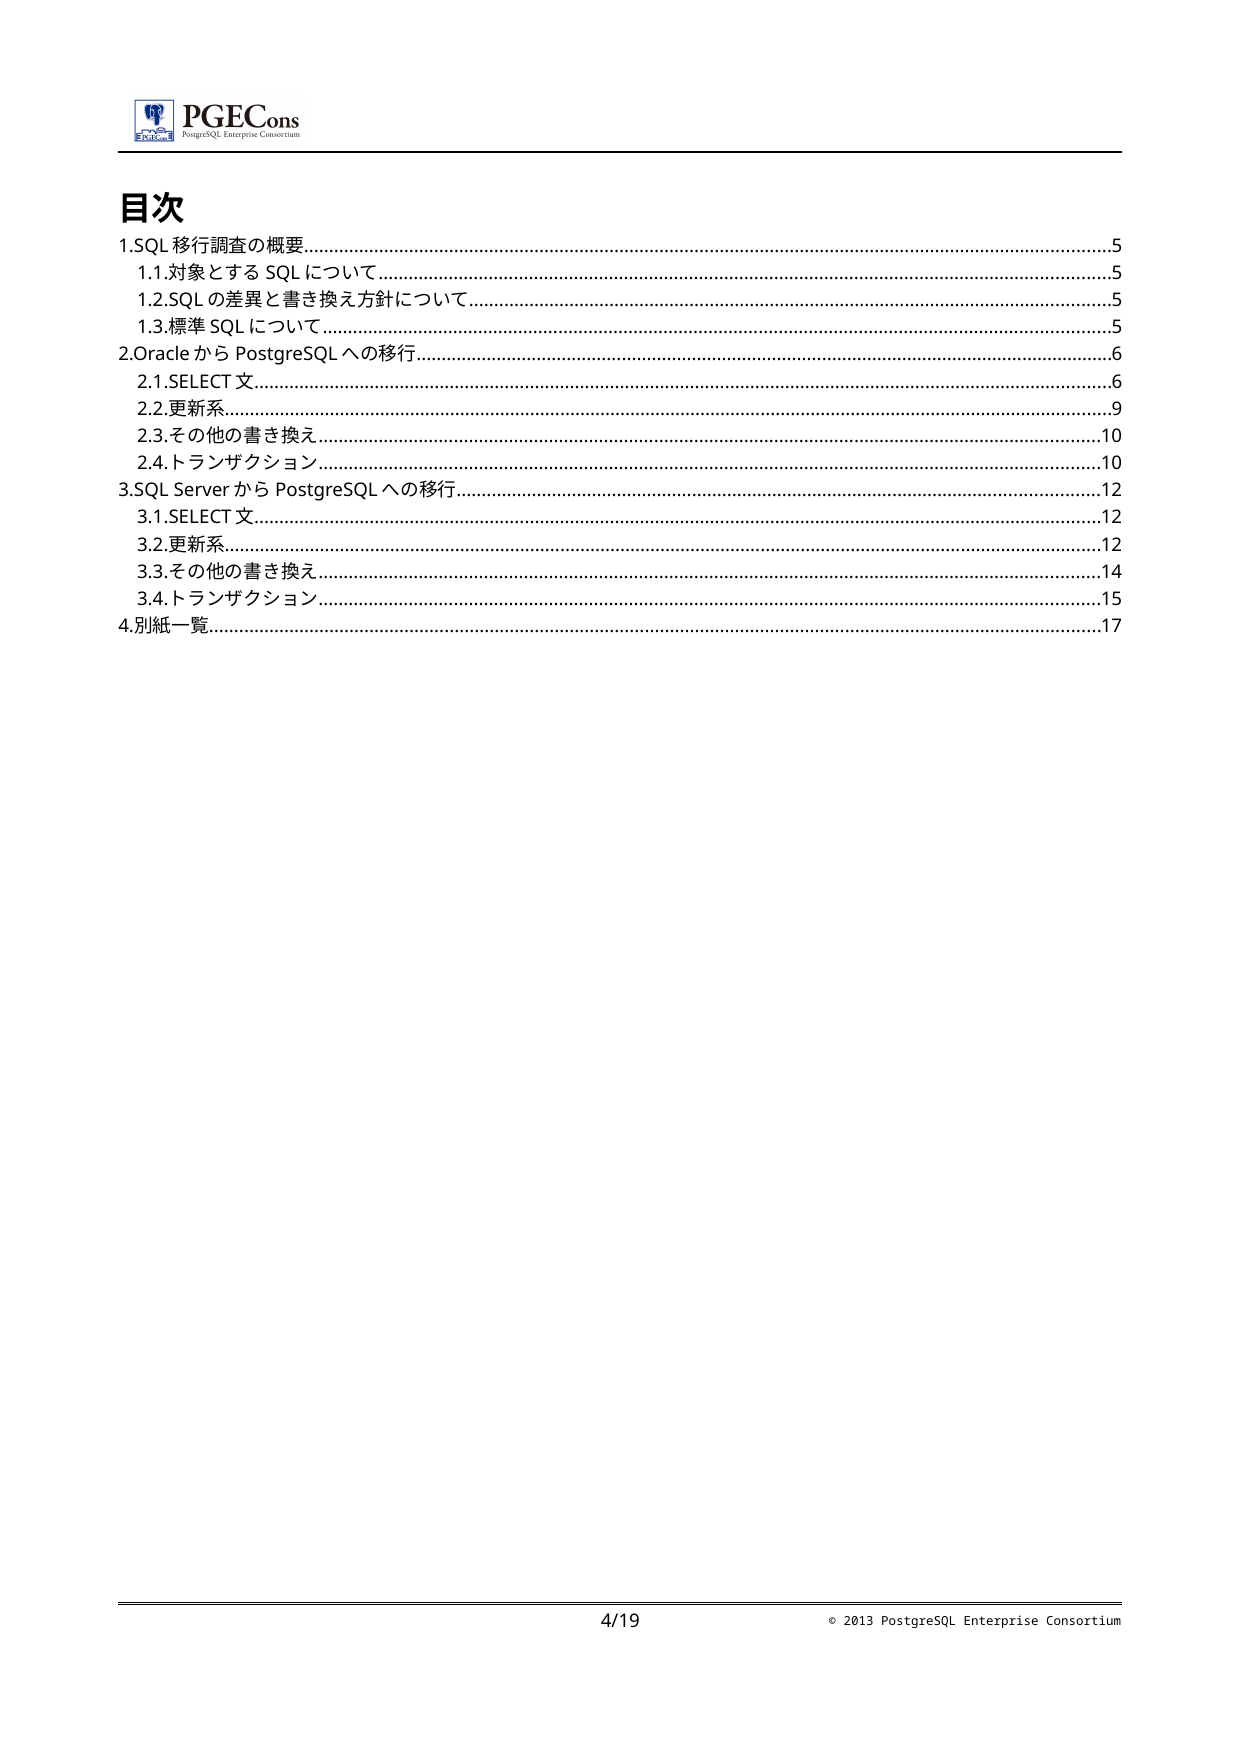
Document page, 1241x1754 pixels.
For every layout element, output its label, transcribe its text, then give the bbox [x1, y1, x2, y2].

text 2.3.その他の書き換え 10 [137, 421, 1122, 448]
text 4.別紙一覧 17 [118, 611, 1122, 638]
text 1.SQL移行調査の概要 5 [118, 230, 1122, 257]
text 1.3.標準SQLについて 5 [137, 312, 1122, 339]
text 2.1.SELECT文 6 [137, 366, 1122, 393]
text 3.3.その他の書き換え 14 [137, 557, 1122, 584]
text 3.4.トランザクション 15 [137, 584, 1122, 611]
text 1.2.SQLの差異と書き換え方針について 5 [137, 285, 1122, 312]
text 3.1.SELECT文 12 [137, 502, 1122, 529]
picture [128, 94, 306, 147]
text 1.1.対象とするSQLについて 5 [137, 257, 1122, 285]
text 3.SQL ServerからPostgreSQLへの移行 12 [118, 475, 1122, 502]
subtitle 目次 [118, 182, 1122, 230]
text 2.2.更新系 9 [137, 393, 1122, 421]
text 2.4.トランザクション 10 [137, 448, 1122, 475]
text 2.OracleからPostgreSQLへの移行 6 [118, 339, 1122, 366]
text 3.2.更新系 12 [137, 529, 1122, 557]
